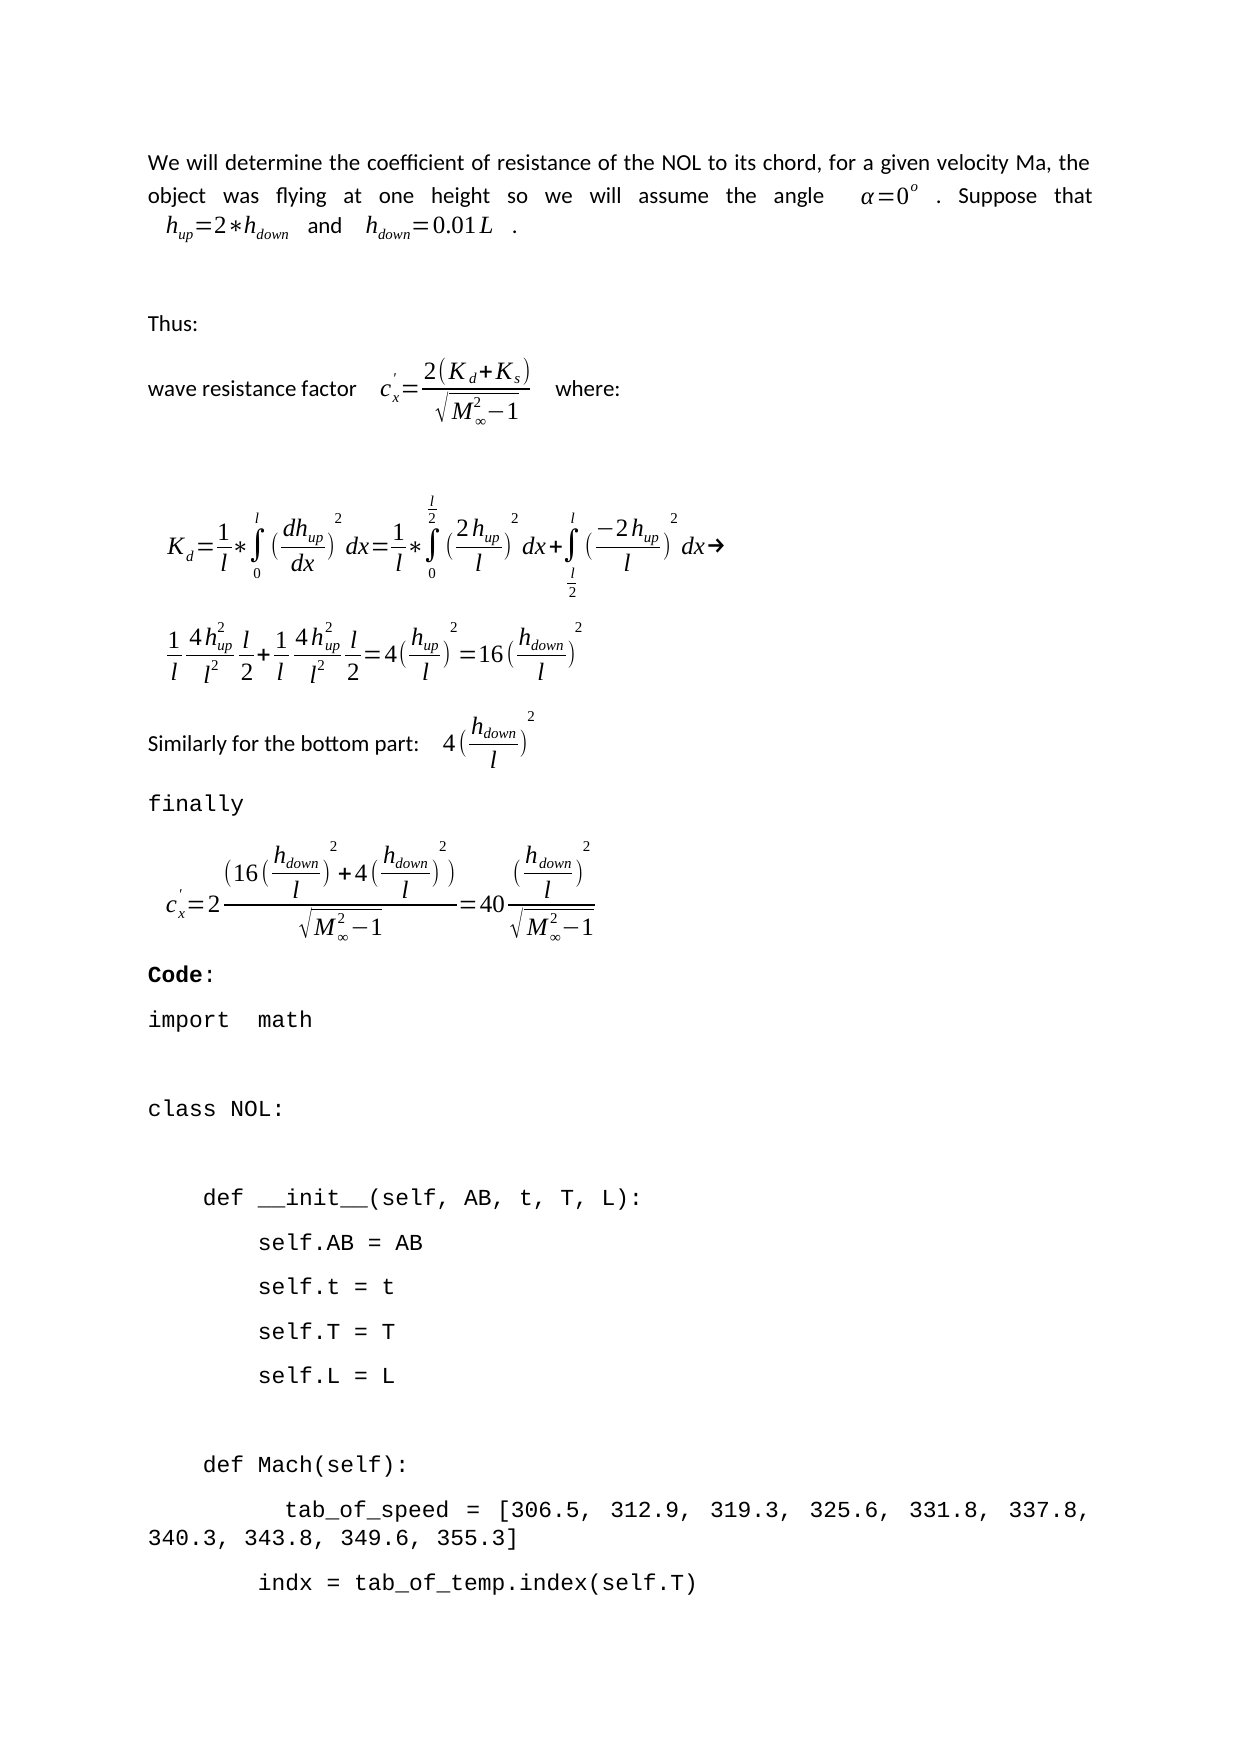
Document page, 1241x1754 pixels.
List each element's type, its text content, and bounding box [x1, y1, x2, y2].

text tab_of_speed = [306.5, 312.9, 319.3, 325.6, 331.8, 337.8, 340.3, 343.8, 349.6, 355.3] [148, 1498, 1093, 1552]
text Code: [148, 963, 1093, 989]
text finally [148, 793, 1093, 819]
text class NOL: [148, 1097, 1093, 1123]
text self.L = L [148, 1364, 1093, 1391]
text indx = tab_of_temp.index(self.T) [148, 1571, 1093, 1597]
text self.AB = AB [148, 1231, 1093, 1257]
text def __init__(self, AB, t, T, L): [148, 1186, 1093, 1212]
text We will determine the coefficient of resistance of the NOL to its chord, for a given velocity Ma, the object was flying at one height so we will assume the angle . Suppose that and . [148, 148, 1093, 243]
text self.t = t [148, 1275, 1093, 1301]
text def Mach(self): [148, 1454, 1093, 1480]
text self.T = T [148, 1320, 1093, 1346]
text import math [148, 1008, 1093, 1034]
text wave resistance factor where: [148, 356, 1093, 429]
text Thus: [148, 309, 1093, 337]
text Similarly for the bottom part: [148, 708, 1093, 774]
